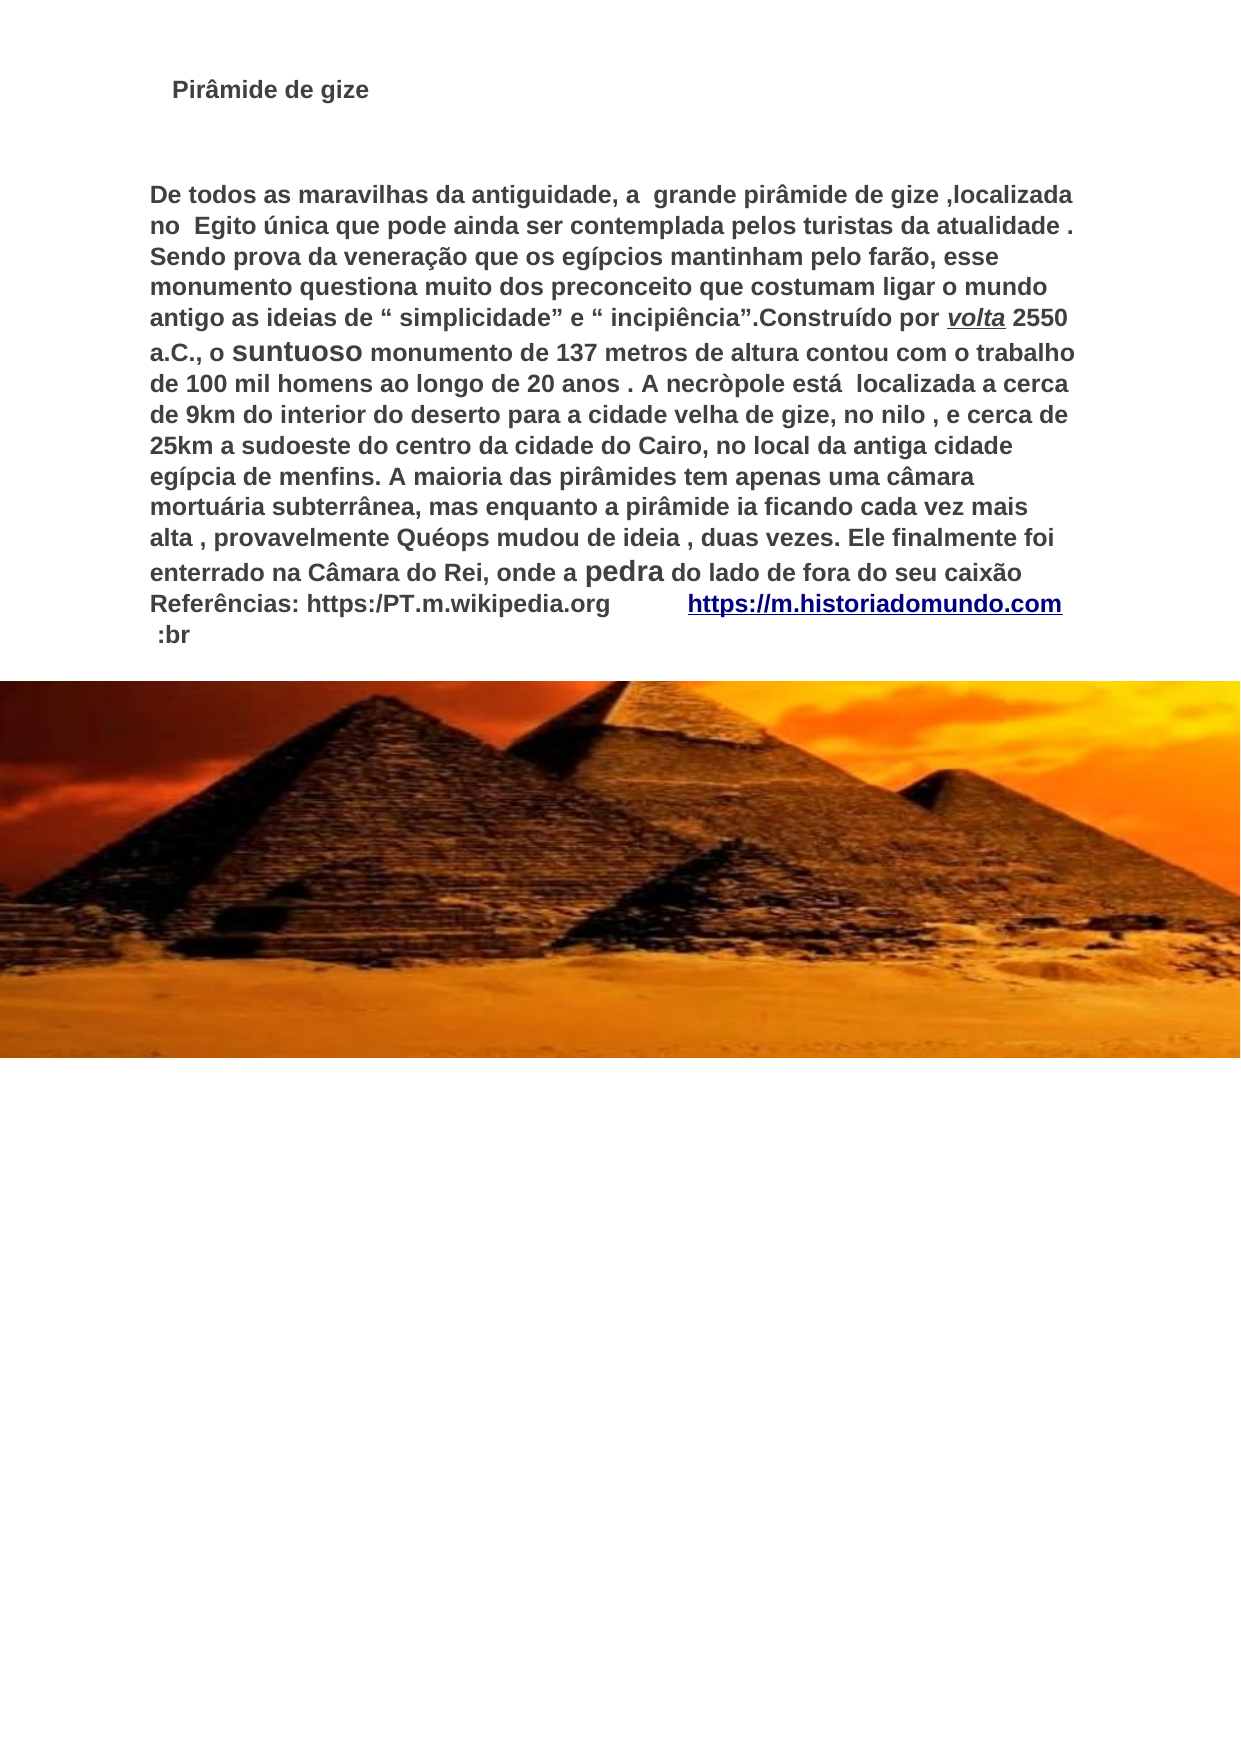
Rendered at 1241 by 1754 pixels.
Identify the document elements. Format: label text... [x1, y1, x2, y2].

text De todos as maravilhas da antiguidade, a grande pirâmide de gize ,localizada no Egito única que pode ainda ser contemplada pelos turistas da atualidade . Sendo prova da veneração que os egípcios mantinham pelo farão, esse monumento questiona muito dos preconceito que costumam ligar o mundo antigo as ideias de “ simplicidade” e “ incipiência”.Construído por volta 2550 a.C., o suntuoso monumento de 137 metros de altura contou com o trabalho de 100 mil homens ao longo de 20 anos . A necròpole está localizada a cerca de 9km do interior do deserto para a cidade velha de gize, no nilo , e cerca de 25km a sudoeste do centro da cidade do Cairo, no local da antiga cidade egípcia de menfins. A maioria das pirâmides tem apenas uma câmara mortuária subterrânea, mas enquanto a pirâmide ia ficando cada vez mais alta , provavelmente Quéops mudou de ideia , duas vezes. Ele finalmente foi enterrado na Câmara do Rei, onde a pedra do lado de fora do seu caixão Referências: https:/PT.m.wikipedia.org https://m.historiadomundo.com br: [150, 180, 1090, 649]
text Pirâmide de gize [75, 75, 1090, 104]
